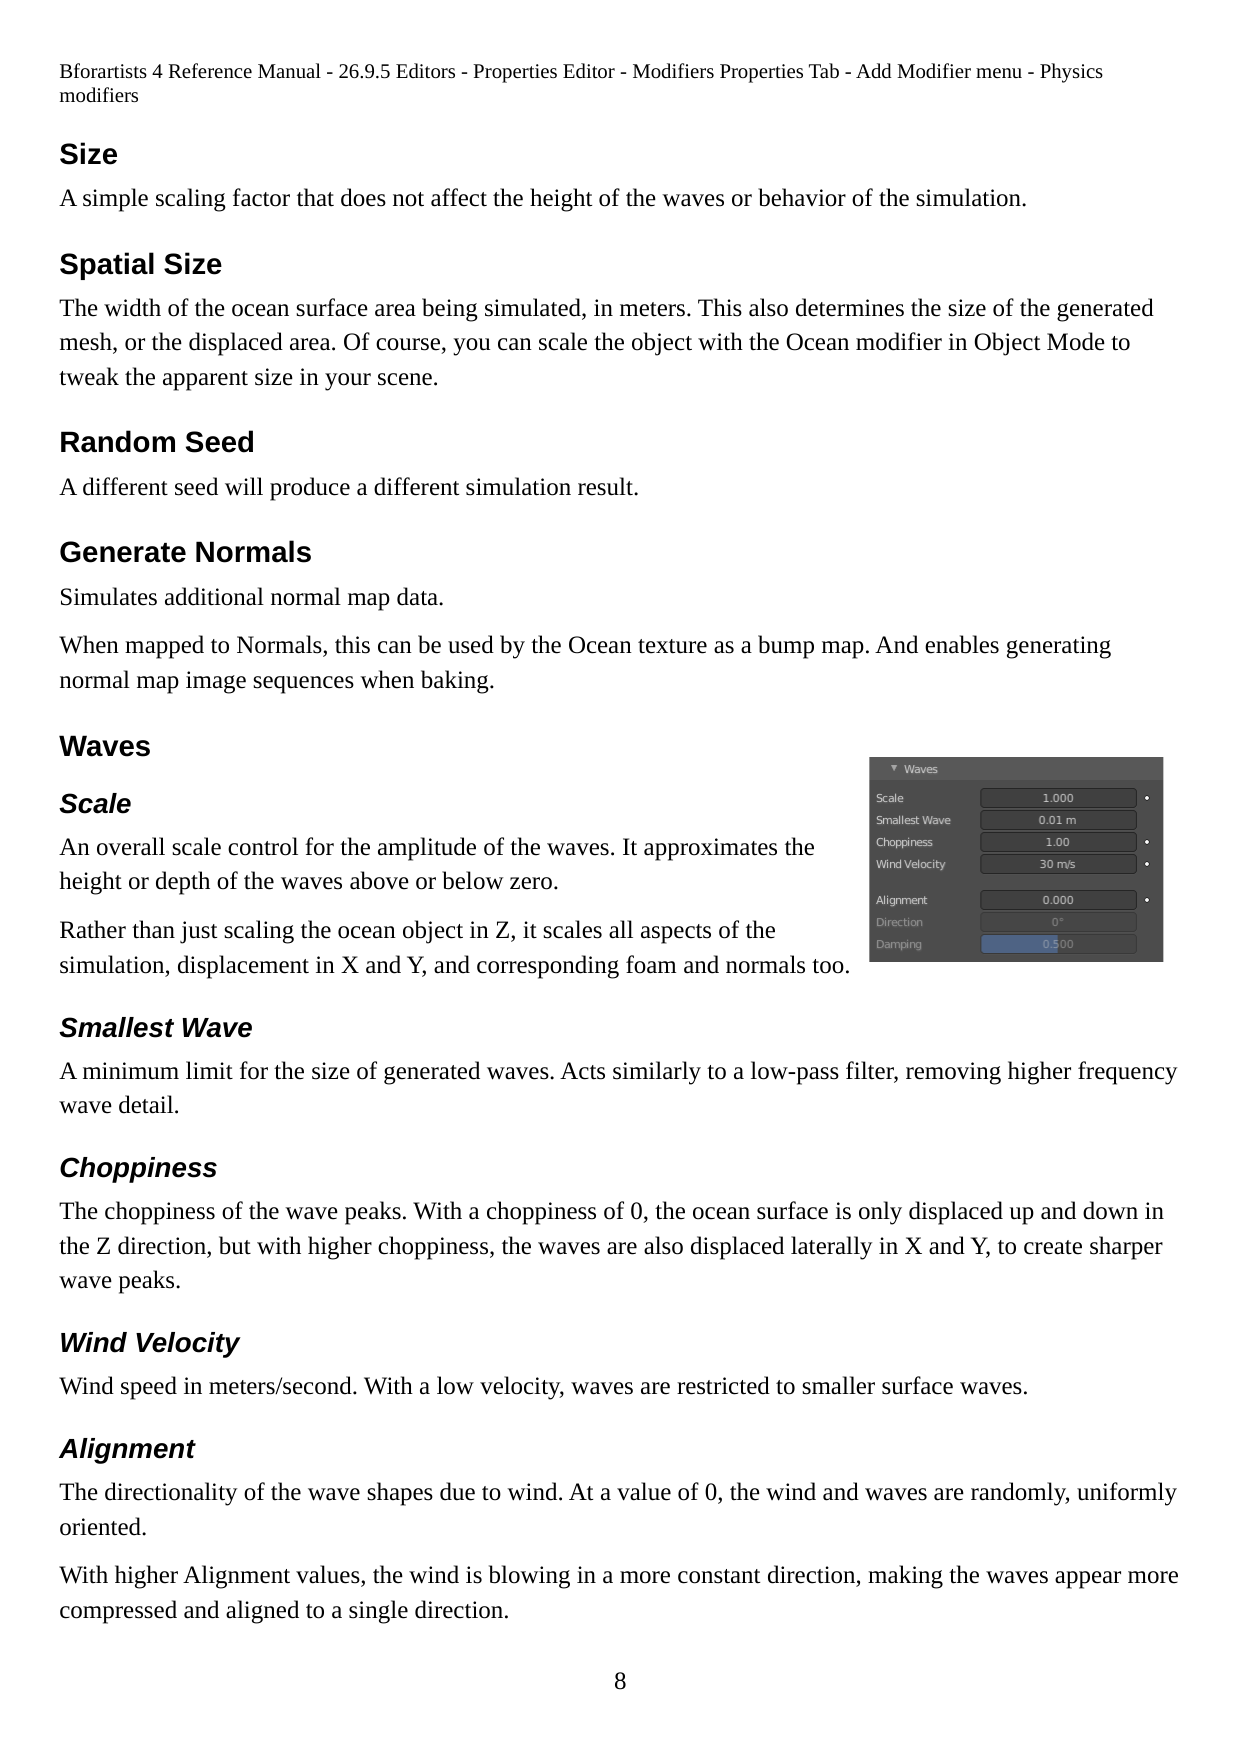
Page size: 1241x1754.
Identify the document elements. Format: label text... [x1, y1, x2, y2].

subtitle [1164, 787, 1181, 819]
subtitle Generate Normals [59, 535, 1181, 569]
text With higher Alignment values, the wind is blowing in a more constant direction, making the waves appear more compressed and aligned to a single direction. [59, 1561, 1181, 1624]
subtitle Spatial Size [59, 247, 1181, 280]
subtitle Size [59, 137, 1181, 170]
text The width of the ocean surface area being simulated, in meters. This also determines the size of the generated mesh, or the displaced area. Of course, you can scale the object with the Ocean modifier in Object Mode to tweak the apparent size in your scene. [59, 293, 1181, 391]
text A minimum limit for the size of generated waves. Acts similarly to a low-pass filter, removing higher frequency wave detail. [59, 1056, 1181, 1119]
text The directionality of the wave shapes due to wind. At a value of 0, the wind and waves are randomly, uniformly oriented. [59, 1477, 1181, 1540]
picture [869, 757, 1164, 962]
text A simple scaling factor that does not affect the height of the waves or behavior of the simulation. [59, 183, 1181, 212]
text Rather than just scaling the ocean object in Z, it scales all aspects of the simulation, displacement in X and Y, and corresponding foam and normals too. [59, 915, 1181, 979]
text An overall scale control for the amplitude of the waves. It approximates the height or depth of the waves above or below zero. [59, 832, 869, 895]
subtitle Waves [59, 729, 1181, 762]
text Wind speed in meters/second. With a low velocity, waves are restricted to smaller surface waves. [59, 1371, 1181, 1400]
text A different seed will produce a different simulation result. [59, 472, 1181, 500]
text Simulates additional normal map data. [59, 582, 1181, 610]
subtitle Choppiness [59, 1152, 1181, 1184]
subtitle Random Seed [59, 425, 1181, 459]
subtitle Scale [59, 787, 869, 819]
subtitle Smallest Wave [59, 1011, 1181, 1043]
text The choppiness of the wave peaks. With a choppiness of 0, the ocean surface is only displaced up and down in the Z direction, but with higher choppiness, the waves are also displaced laterally in X and Y, to create sharper wave peaks. [59, 1196, 1181, 1294]
text When mapped to Normals, this can be used by the Ocean texture as a bump map. And enables generating normal map image sequences when baking. [59, 631, 1181, 694]
subtitle Wind Velocity [59, 1327, 1181, 1359]
subtitle Alignment [59, 1433, 1181, 1464]
